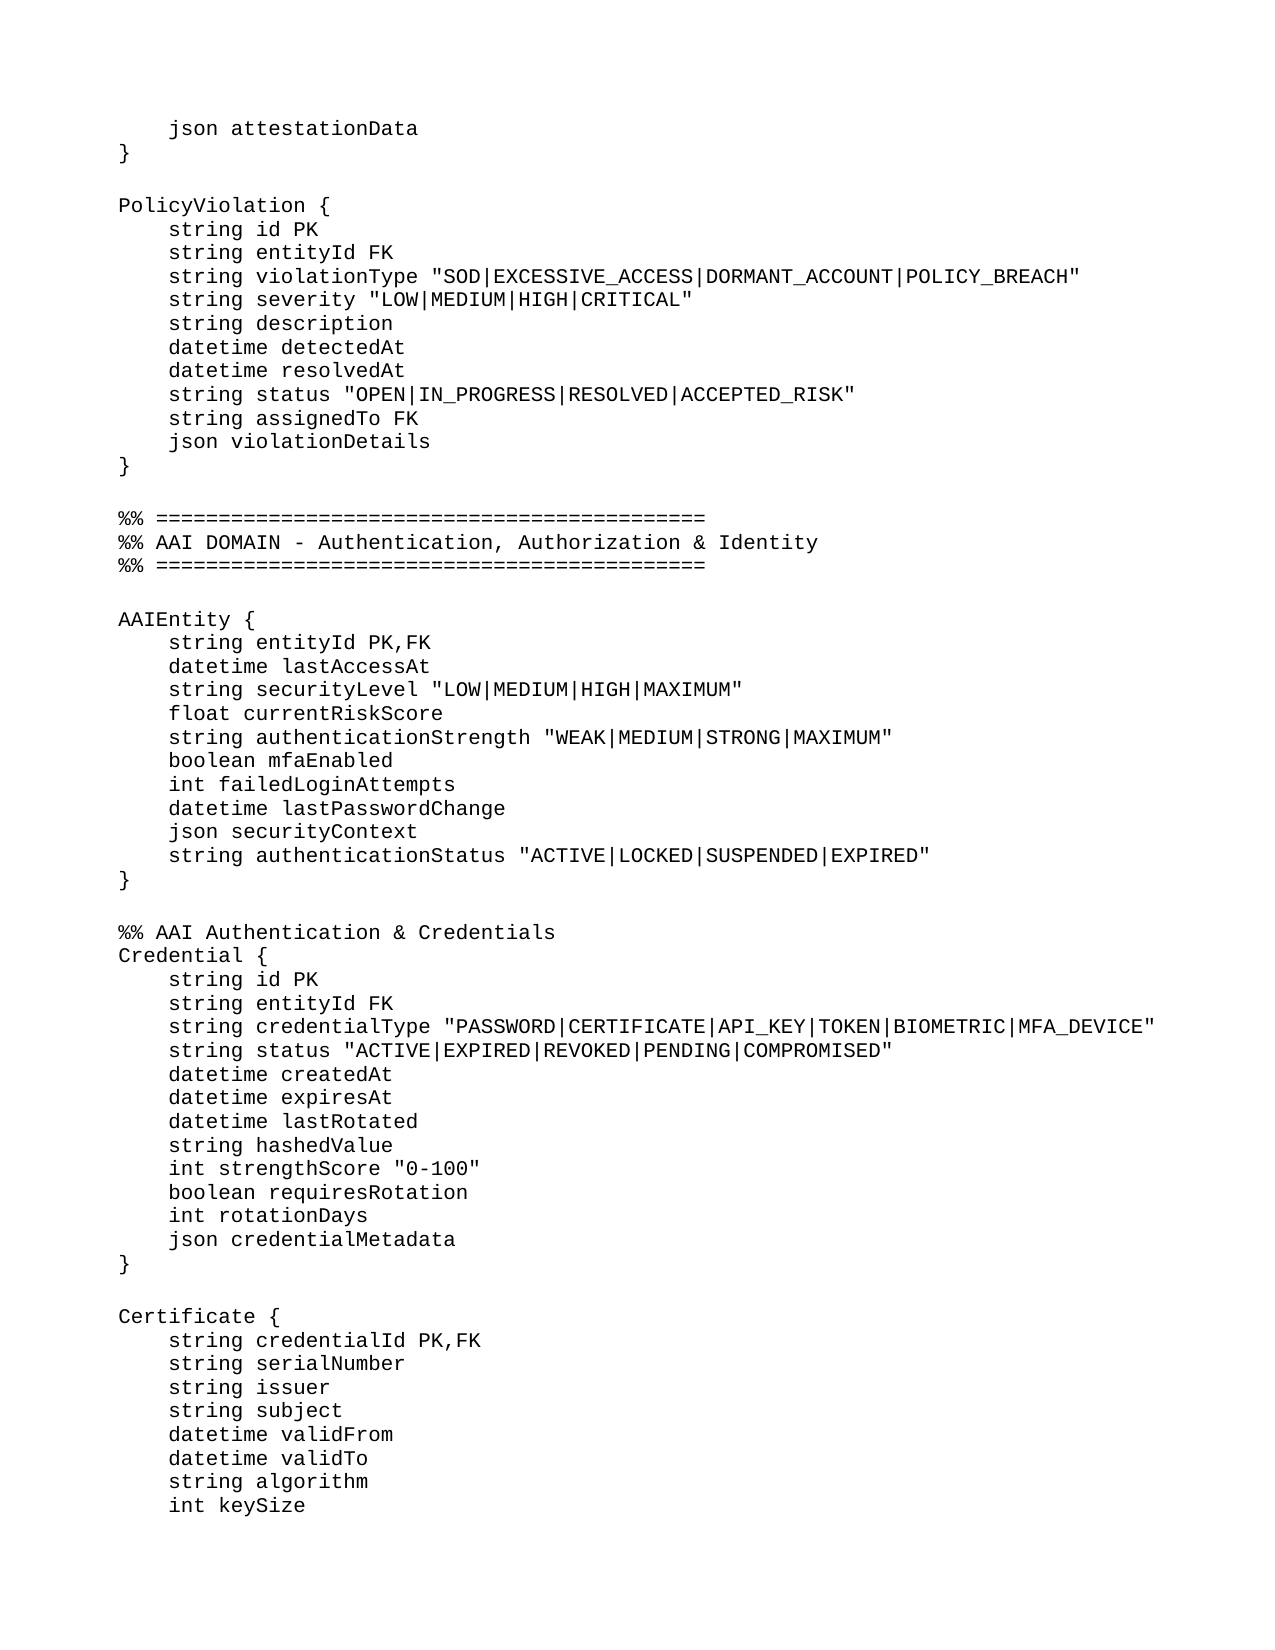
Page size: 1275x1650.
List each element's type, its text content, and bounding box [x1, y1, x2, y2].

text string credentialType "PASSWORD|CERTIFICATE|API_KEY|TOKEN|BIOMETRIC|MFA_DEVICE" [118, 1016, 1157, 1040]
text string status "ACTIVE|EXPIRED|REVOKED|PENDING|COMPROMISED" [118, 1040, 1157, 1064]
text string entityId FK [118, 242, 1157, 266]
text datetime validTo [118, 1448, 1157, 1471]
text datetime lastRotated [118, 1111, 1157, 1134]
text } [118, 455, 1157, 479]
text float currentRiskScore [118, 703, 1157, 727]
text string credentialId PK,FK [118, 1329, 1157, 1353]
text string description [118, 313, 1157, 337]
text json securityContext [118, 821, 1157, 845]
text %% AAI Authentication & Credentials [118, 922, 1157, 945]
text %% ============================================ [118, 508, 1157, 532]
text string assignedTo FK [118, 408, 1157, 431]
text string violationType "SOD|EXCESSIVE_ACCESS|DORMANT_ACCOUNT|POLICY_BREACH" [118, 266, 1157, 289]
text string status "OPEN|IN_PROGRESS|RESOLVED|ACCEPTED_RISK" [118, 384, 1157, 408]
text int strengthScore "0-100" [118, 1158, 1157, 1182]
text json violationDetails [118, 431, 1157, 455]
text string serialNumber [118, 1353, 1157, 1377]
text } [118, 869, 1157, 892]
text int keySize [118, 1495, 1157, 1519]
text datetime validFrom [118, 1424, 1157, 1448]
text boolean requiresRotation [118, 1182, 1157, 1206]
text json attestationData [118, 118, 1157, 142]
text datetime resolvedAt [118, 360, 1157, 384]
text string hashedValue [118, 1134, 1157, 1158]
text datetime expiresAt [118, 1087, 1157, 1111]
text string entityId FK [118, 993, 1157, 1016]
text string id PK [118, 218, 1157, 242]
text %% ============================================ [118, 555, 1157, 579]
text string subject [118, 1401, 1157, 1424]
text datetime detectedAt [118, 337, 1157, 360]
text string authenticationStatus "ACTIVE|LOCKED|SUSPENDED|EXPIRED" [118, 845, 1157, 869]
text } [118, 142, 1157, 165]
text json credentialMetadata [118, 1229, 1157, 1253]
text PolicyViolation { [118, 195, 1157, 218]
text datetime lastAccessAt [118, 656, 1157, 679]
text int failedLoginAttempts [118, 774, 1157, 798]
text string securityLevel "LOW|MEDIUM|HIGH|MAXIMUM" [118, 679, 1157, 703]
text string algorithm [118, 1471, 1157, 1495]
text string id PK [118, 969, 1157, 993]
text string severity "LOW|MEDIUM|HIGH|CRITICAL" [118, 289, 1157, 313]
text Certificate { [118, 1306, 1157, 1329]
text Credential { [118, 945, 1157, 969]
text datetime lastPasswordChange [118, 798, 1157, 821]
text datetime createdAt [118, 1064, 1157, 1087]
text int rotationDays [118, 1206, 1157, 1229]
text boolean mfaEnabled [118, 750, 1157, 774]
text AAIEntity { [118, 608, 1157, 632]
text string authenticationStrength "WEAK|MEDIUM|STRONG|MAXIMUM" [118, 727, 1157, 750]
text } [118, 1253, 1157, 1276]
text string entityId PK,FK [118, 632, 1157, 656]
text %% AAI DOMAIN - Authentication, Authorization & Identity [118, 532, 1157, 555]
text string issuer [118, 1377, 1157, 1401]
